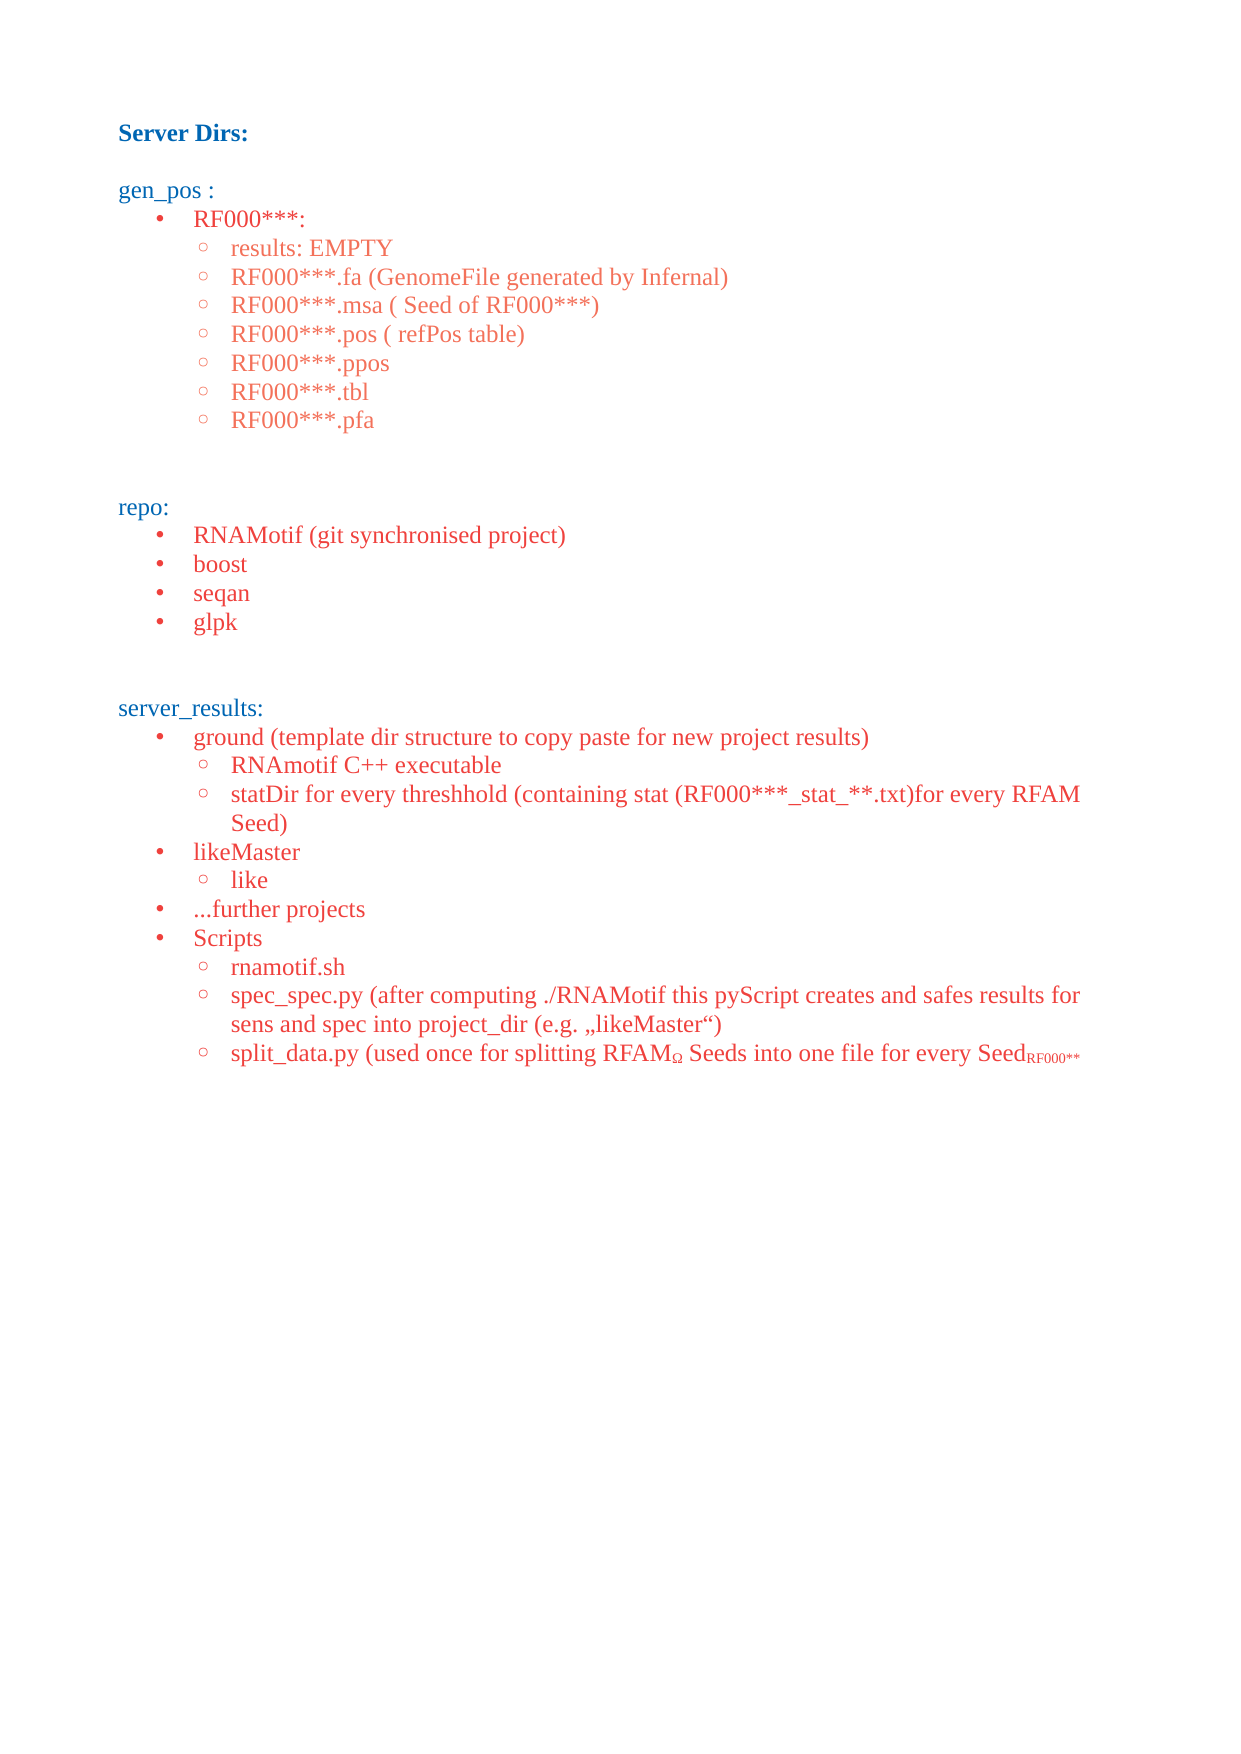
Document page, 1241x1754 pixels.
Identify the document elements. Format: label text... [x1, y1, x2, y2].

list RF000***.pos ( refPos table) [193, 319, 1122, 348]
list seqan [156, 578, 1122, 607]
list spec_spec.py (after computing ./RNAMotif this pyScript creates and safes results for sens and spec into project_dir (e.g. „likeMaster“) [193, 981, 1122, 1038]
list boost [156, 549, 1122, 578]
list split_data.py (used once for splitting RFAMΩ Seeds into one file for every SeedRF000** [193, 1038, 1122, 1067]
list RF000***.fa (GenomeFile generated by Infernal) [193, 262, 1122, 291]
list RF000***.ppos [193, 348, 1122, 377]
list ground (template dir structure to copy paste for new project results) [156, 722, 1122, 751]
list glpk [156, 607, 1122, 636]
list statDir for every threshhold (containing stat (RF000***_stat_**.txt)for every RFAM Seed) [193, 779, 1122, 837]
text repo: [118, 492, 1122, 521]
list RF000***.pfa [193, 406, 1122, 434]
list Scripts [156, 923, 1122, 952]
list RNAMotif (git synchronised project) [156, 521, 1122, 549]
list rnamotif.sh [193, 952, 1122, 981]
list RNAmotif C++ executable [193, 751, 1122, 779]
list results: EMPTY [193, 233, 1122, 262]
list likeMaster [156, 837, 1122, 866]
text server_results: [118, 693, 1122, 722]
list ...further projects [156, 894, 1122, 923]
list RF000***.tbl [193, 377, 1122, 406]
list RF000***: [156, 204, 1122, 233]
text gen_pos : [118, 176, 1122, 204]
text Server Dirs: [118, 118, 1122, 147]
list RF000***.msa ( Seed of RF000***) [193, 291, 1122, 319]
list like [193, 866, 1122, 894]
